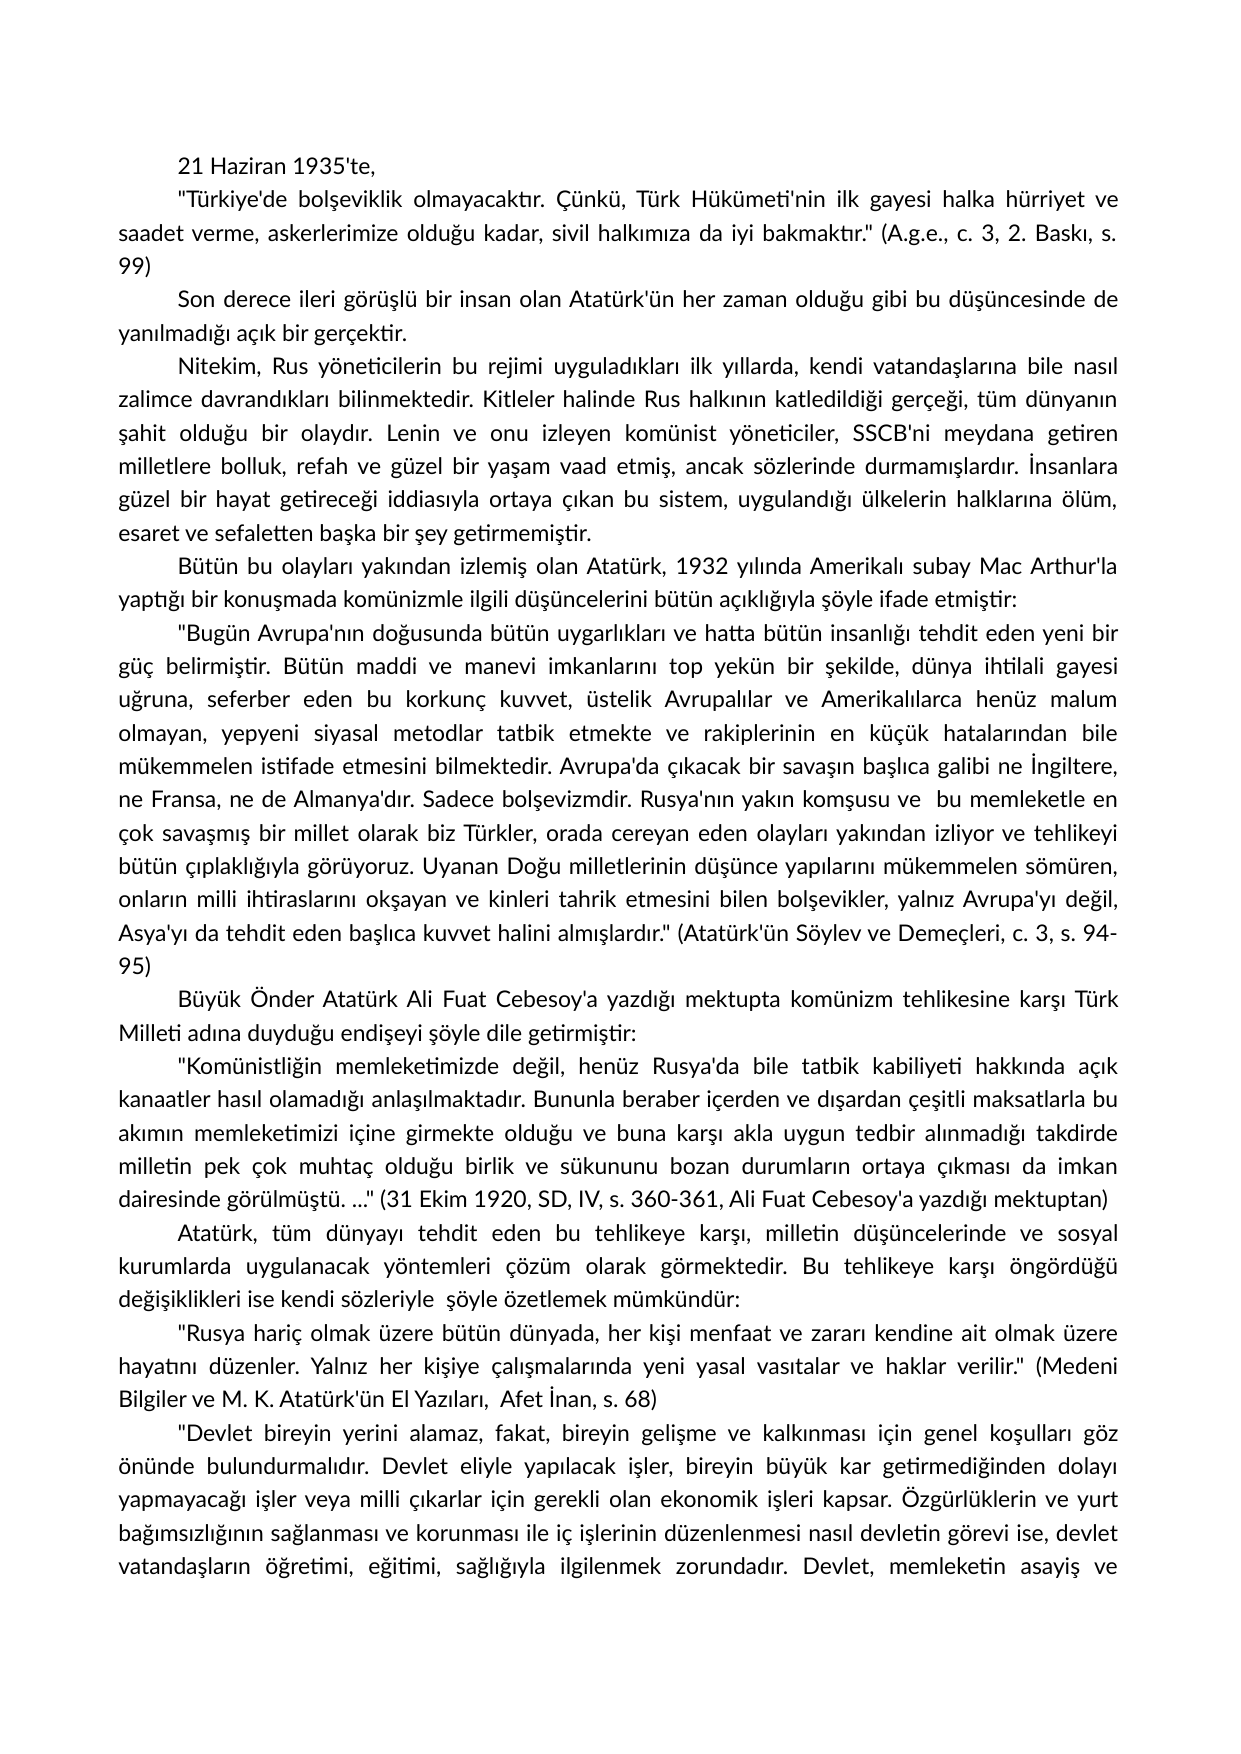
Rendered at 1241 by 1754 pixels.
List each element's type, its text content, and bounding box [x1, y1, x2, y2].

text Büyük Önder Atatürk Ali Fuat Cebesoy'a yazdığı mektupta komünizm tehlikesine karşı Türk Milleti adına duyduğu endişeyi şöyle dile getirmiştir: [118, 981, 1119, 1048]
text 21 Haziran 1935'te, [118, 148, 1119, 181]
text "Devlet bireyin yerini alamaz, fakat, bireyin gelişme ve kalkınması için genel koşulları göz önünde bulundurmalıdır. Devlet eliyle yapılacak işler, bireyin büyük kar getirmediğinden dolayı yapmayacağı işler veya milli çıkarlar için gerekli olan ekonomik işleri kapsar. Özgürlüklerin ve yurt bağımsızlığının sağlanması ve korunması ile iç işlerinin düzenlenmesi nasıl devletin görevi ise, devlet vatandaşların öğretimi, eğitimi, sağlığıyla ilgilenmek zorundadır. Devlet, memleketin asayiş ve [118, 1414, 1119, 1581]
text "Bugün Avrupa'nın doğusunda bütün uygarlıkları ve hatta bütün insanlığı tehdit eden yeni bir güç belirmiştir. Bütün maddi ve manevi imkanlarını top yekün bir şekilde, dünya ihtilali gayesi uğruna, seferber eden bu korkunç kuvvet, üstelik Avrupalılar ve Amerikalılarca henüz malum olmayan, yepyeni siyasal metodlar tatbik etmekte ve rakiplerinin en küçük hatalarından bile mükemmelen istifade etmesini bilmektedir. Avrupa'da çıkacak bir savaşın başlıca galibi ne İngiltere, ne Fransa, ne de Almanya'dır. Sadece bolşevizmdir. Rusya'nın yakın komşusu ve bu memleketle en çok savaşmış bir millet olarak biz Türkler, orada cereyan eden olayları yakından izliyor ve tehlikeyi bütün çıplaklığıyla görüyoruz. Uyanan Doğu milletlerinin düşünce yapılarını mükemmelen sömüren, onların milli ihtiraslarını okşayan ve kinleri tahrik etmesini bilen bolşevikler, yalnız Avrupa'yı değil, Asya'yı da tehdit eden başlıca kuvvet halini almışlardır." (Atatürk'ün Söylev ve Demeçleri, c. 3, s. 94-95) [118, 614, 1119, 981]
text Bütün bu olayları yakından izlemiş olan Atatürk, 1932 yılında Amerikalı subay Mac Arthur'la yaptığı bir konuşmada komünizmle ilgili düşüncelerini bütün açıklığıyla şöyle ifade etmiştir: [118, 548, 1119, 614]
text Nitekim, Rus yöneticilerin bu rejimi uyguladıkları ilk yıllarda, kendi vatandaşlarına bile nasıl zalimce davrandıkları bilinmektedir. Kitleler halinde Rus halkının katledildiği gerçeği, tüm dünyanın şahit olduğu bir olaydır. Lenin ve onu izleyen komünist yöneticiler, SSCB'ni meydana getiren milletlere bolluk, refah ve güzel bir yaşam vaad etmiş, ancak sözlerinde durmamışlardır. İnsanlara güzel bir hayat getireceği iddiasıyla ortaya çıkan bu sistem, uygulandığı ülkelerin halklarına ölüm, esaret ve sefaletten başka bir şey getirmemiştir. [118, 348, 1119, 548]
text "Rusya hariç olmak üzere bütün dünyada, her kişi menfaat ve zararı kendine ait olmak üzere hayatını düzenler. Yalnız her kişiye çalışmalarında yeni yasal vasıtalar ve haklar verilir." (Medeni Bilgiler ve M. K. Atatürk'ün El Yazıları, Afet İnan, s. 68) [118, 1314, 1119, 1414]
text "Komünistliğin memleketimizde değil, henüz Rusya'da bile tatbik kabiliyeti hakkında açık kanaatler hasıl olamadığı anlaşılmaktadır. Bununla beraber içerden ve dışardan çeşitli maksatlarla bu akımın memleketimizi içine girmekte olduğu ve buna karşı akla uygun tedbir alınmadığı takdirde milletin pek çok muhtaç olduğu birlik ve sükununu bozan durumların ortaya çıkması da imkan dairesinde görülmüştü. ..." (31 Ekim 1920, SD, IV, s. 360-361, Ali Fuat Cebesoy'a yazdığı mektuptan) [118, 1048, 1119, 1214]
text "Türkiye'de bolşeviklik olmayacaktır. Çünkü, Türk Hükümeti'nin ilk gayesi halka hürriyet ve saadet verme, askerlerimize olduğu kadar, sivil halkımıza da iyi bakmaktır." (A.g.e., c. 3, 2. Baskı, s. 99) [118, 181, 1119, 281]
text Atatürk, tüm dünyayı tehdit eden bu tehlikeye karşı, milletin düşüncelerinde ve sosyal kurumlarda uygulanacak yöntemleri çözüm olarak görmektedir. Bu tehlikeye karşı öngördüğü değişiklikleri ise kendi sözleriyle şöyle özetlemek mümkündür: [118, 1214, 1119, 1314]
text Son derece ileri görüşlü bir insan olan Atatürk'ün her zaman olduğu gibi bu düşüncesinde de yanılmadığı açık bir gerçektir. [118, 281, 1119, 348]
